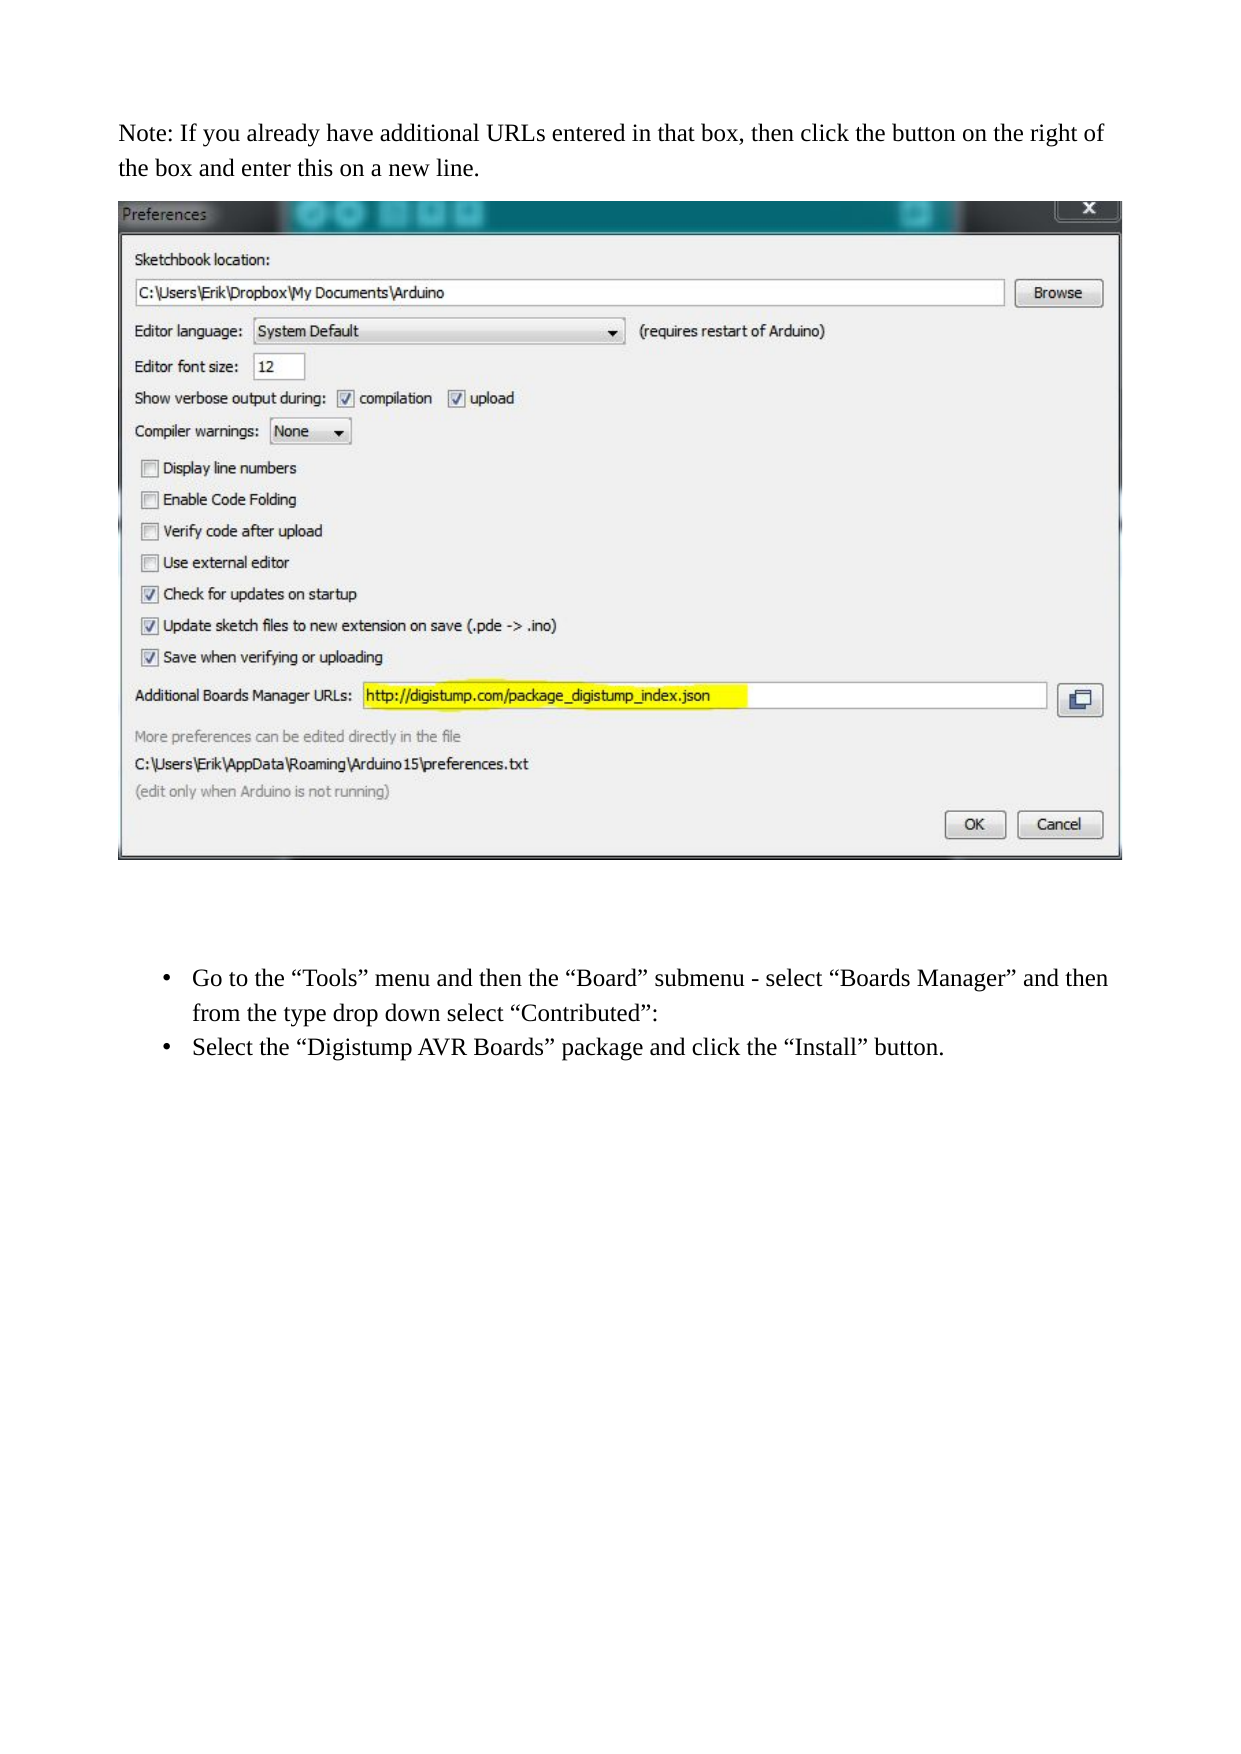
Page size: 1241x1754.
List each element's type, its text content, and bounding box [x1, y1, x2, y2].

list Select the “Digistump AVR Boards” package and click the “Install” button. [162, 1032, 1122, 1061]
text Note: If you already have additional URLs entered in that box, then click the button on the right of the box and enter this on a new line. [118, 118, 1122, 181]
picture [118, 201, 1123, 860]
list Go to the “Tools” menu and then the “Board” submenu - select “Boards Manager” and then from the type drop down select “Contributed”: [162, 963, 1122, 1027]
